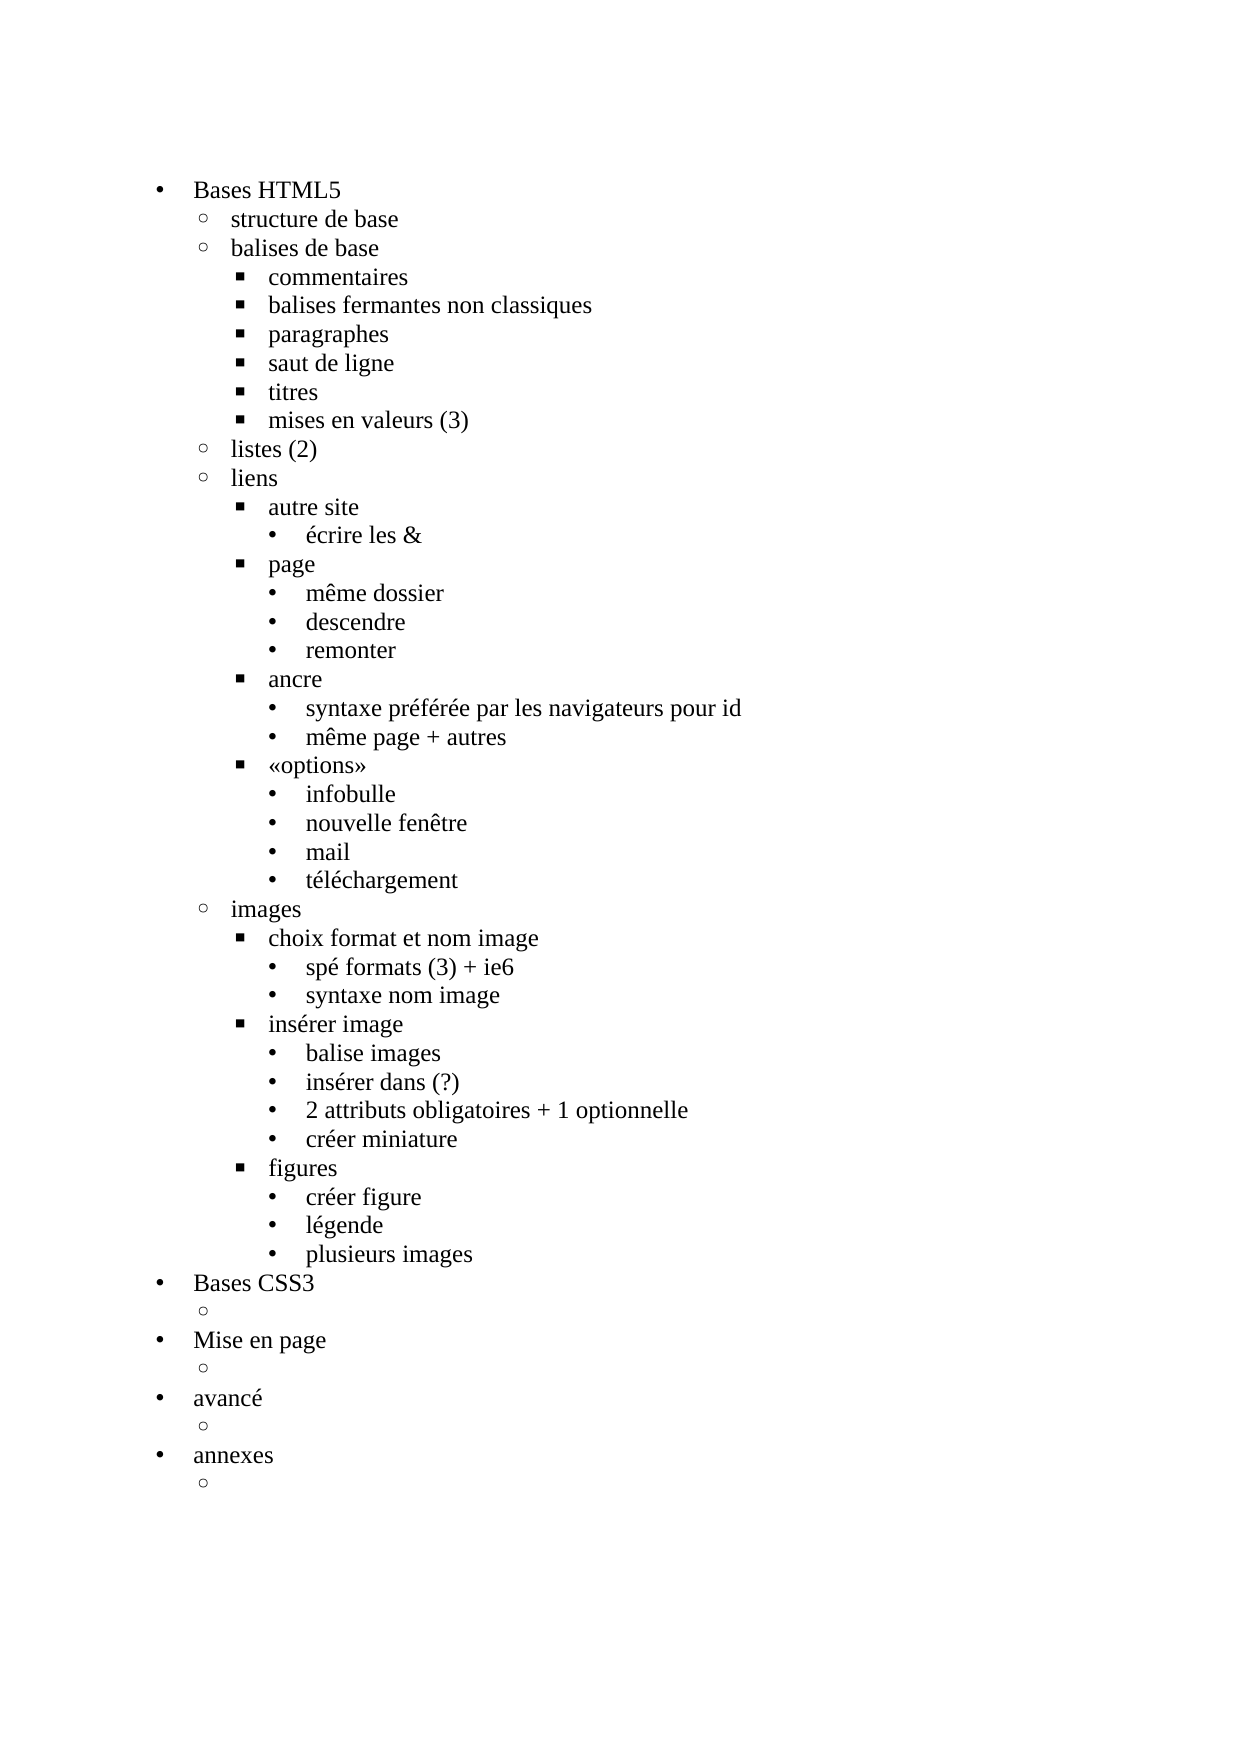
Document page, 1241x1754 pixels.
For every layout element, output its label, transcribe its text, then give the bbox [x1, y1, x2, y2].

list titres [231, 377, 1122, 406]
list annexes [156, 1441, 1122, 1469]
list 2 attributs obligatoires + 1 optionnelle [268, 1096, 1122, 1124]
list syntaxe préférée par les navigateurs pour id [268, 693, 1122, 722]
list écrire les & [268, 521, 1122, 549]
list insérer dans (?) [268, 1067, 1122, 1096]
list plusieurs images [268, 1239, 1122, 1268]
list paragraphes [231, 319, 1122, 348]
list mises en valeurs (3) [231, 406, 1122, 434]
list listes (2) [193, 434, 1122, 463]
list nouvelle fenêtre [268, 808, 1122, 837]
list remonter [268, 636, 1122, 664]
list balises de base [193, 233, 1122, 262]
list spé formats (3) + ie6 [268, 952, 1122, 981]
list syntaxe nom image [268, 981, 1122, 1009]
list «options» [231, 751, 1122, 779]
list figures [231, 1153, 1122, 1182]
list ancre [231, 664, 1122, 693]
list mail [268, 837, 1122, 866]
list balises fermantes non classiques [231, 291, 1122, 319]
list structure de base [193, 204, 1122, 233]
list commentaires [231, 262, 1122, 291]
list téléchargement [268, 866, 1122, 894]
list insérer image [231, 1009, 1122, 1038]
list liens [193, 463, 1122, 492]
list créer figure [268, 1182, 1122, 1211]
list créer miniature [268, 1124, 1122, 1153]
list balise images [268, 1038, 1122, 1067]
list autre site [231, 492, 1122, 521]
list légende [268, 1211, 1122, 1239]
list même dossier [268, 578, 1122, 607]
list même page + autres [268, 722, 1122, 751]
list infobulle [268, 779, 1122, 808]
list page [231, 549, 1122, 578]
list saut de ligne [231, 348, 1122, 377]
list Mise en page [156, 1326, 1122, 1354]
list avancé [156, 1383, 1122, 1412]
list Bases HTML5 [156, 176, 1122, 204]
list Bases CSS3 [156, 1268, 1122, 1297]
list images [193, 894, 1122, 923]
list descendre [268, 607, 1122, 636]
list choix format et nom image [231, 923, 1122, 952]
